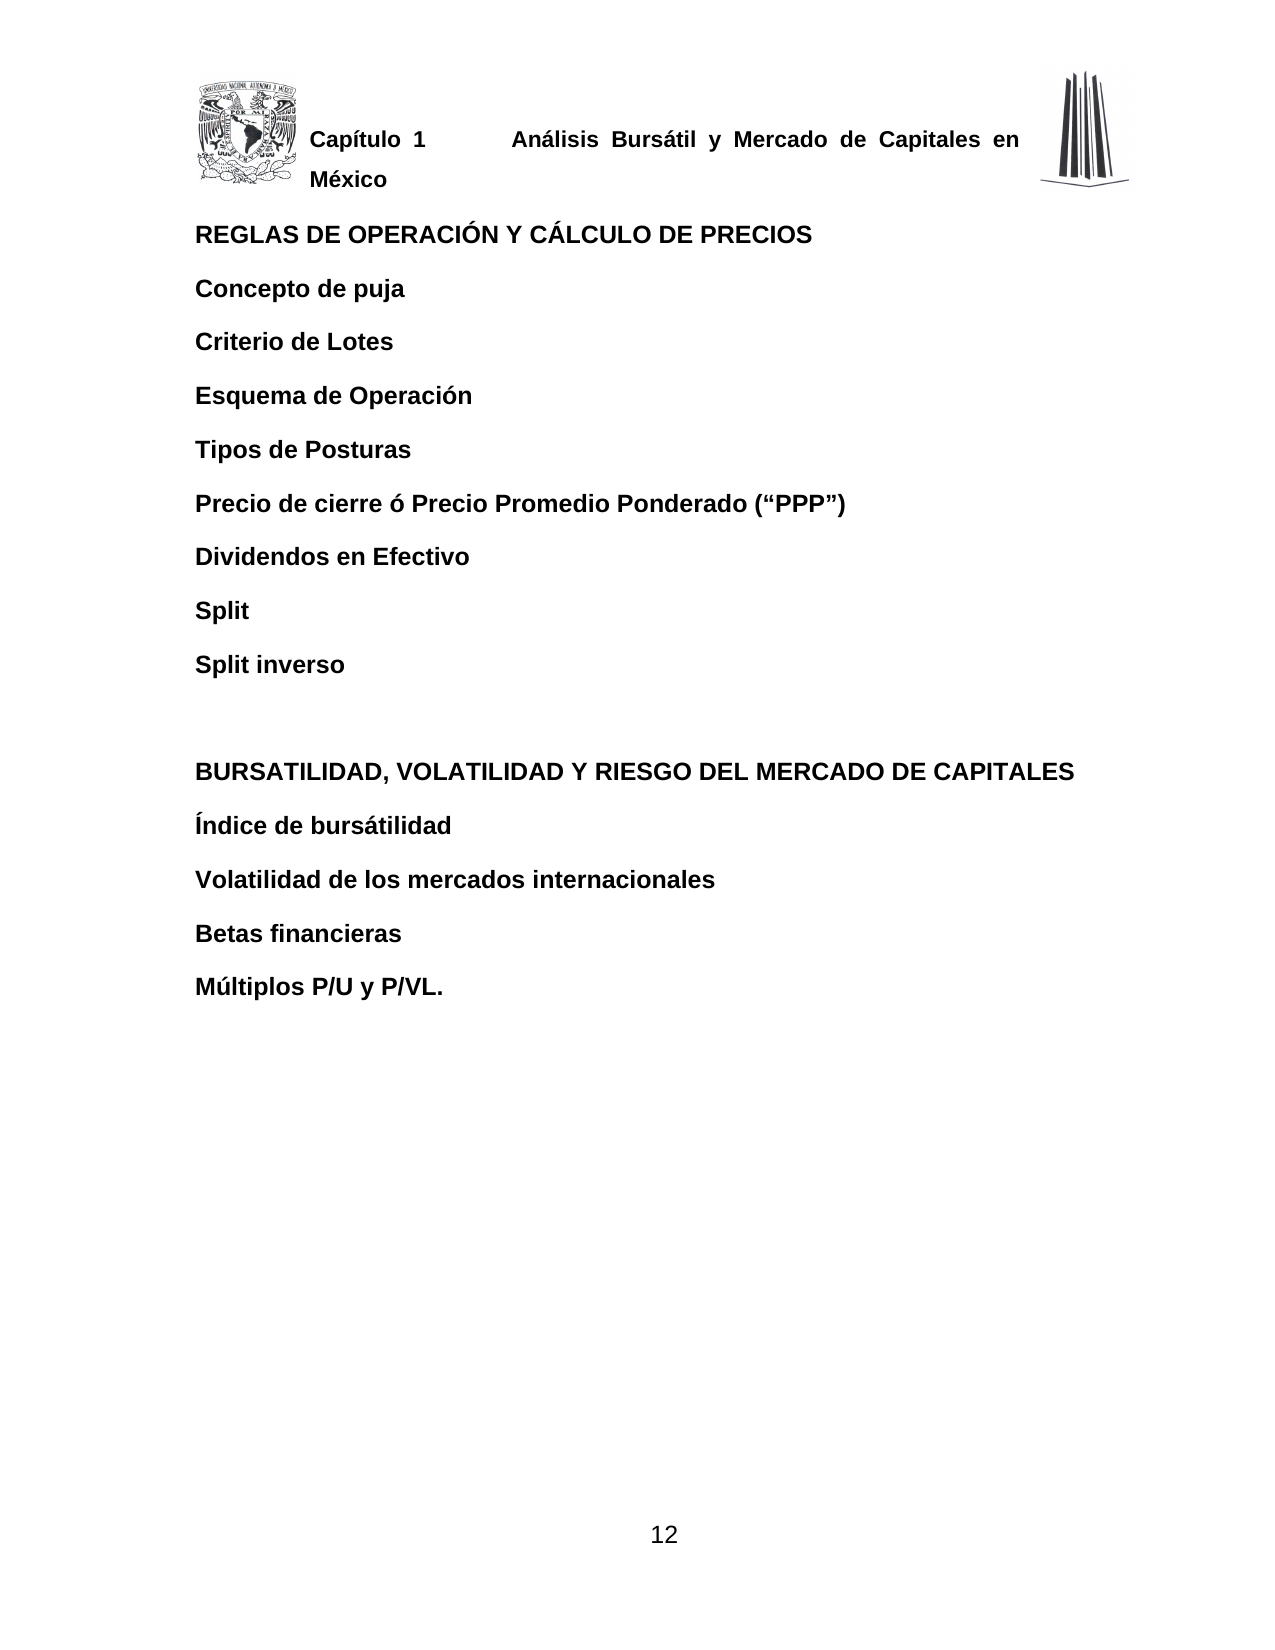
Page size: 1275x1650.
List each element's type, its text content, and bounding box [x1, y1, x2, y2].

picture [1034, 65, 1136, 193]
subtitle Precio de cierre ó Precio Promedio Ponderado (“PPP”) [195, 489, 1133, 517]
subtitle Volatilidad de los mercados internacionales [195, 865, 1133, 894]
subtitle BURSATILIDAD, VOLATILIDAD Y RIESGO DEL MERCADO DE CAPITALES [195, 757, 1133, 786]
subtitle Múltiplos P/U y P/VL. [195, 972, 1133, 1001]
subtitle Dividendos en Efectivo [195, 542, 1133, 571]
subtitle Split [195, 596, 1133, 625]
subtitle Betas financieras [195, 919, 1133, 947]
subtitle Concepto de puja [195, 274, 1133, 302]
subtitle Tipos de Posturas [195, 435, 1133, 464]
subtitle Índice de bursátilidad [195, 811, 1133, 840]
subtitle Esquema de Operación [195, 381, 1133, 410]
subtitle Split inverso [195, 650, 1133, 679]
subtitle Criterio de Lotes [195, 327, 1133, 356]
subtitle REGLAS DE OPERACIÓN Y CÁLCULO DE PRECIOS [195, 220, 1133, 249]
